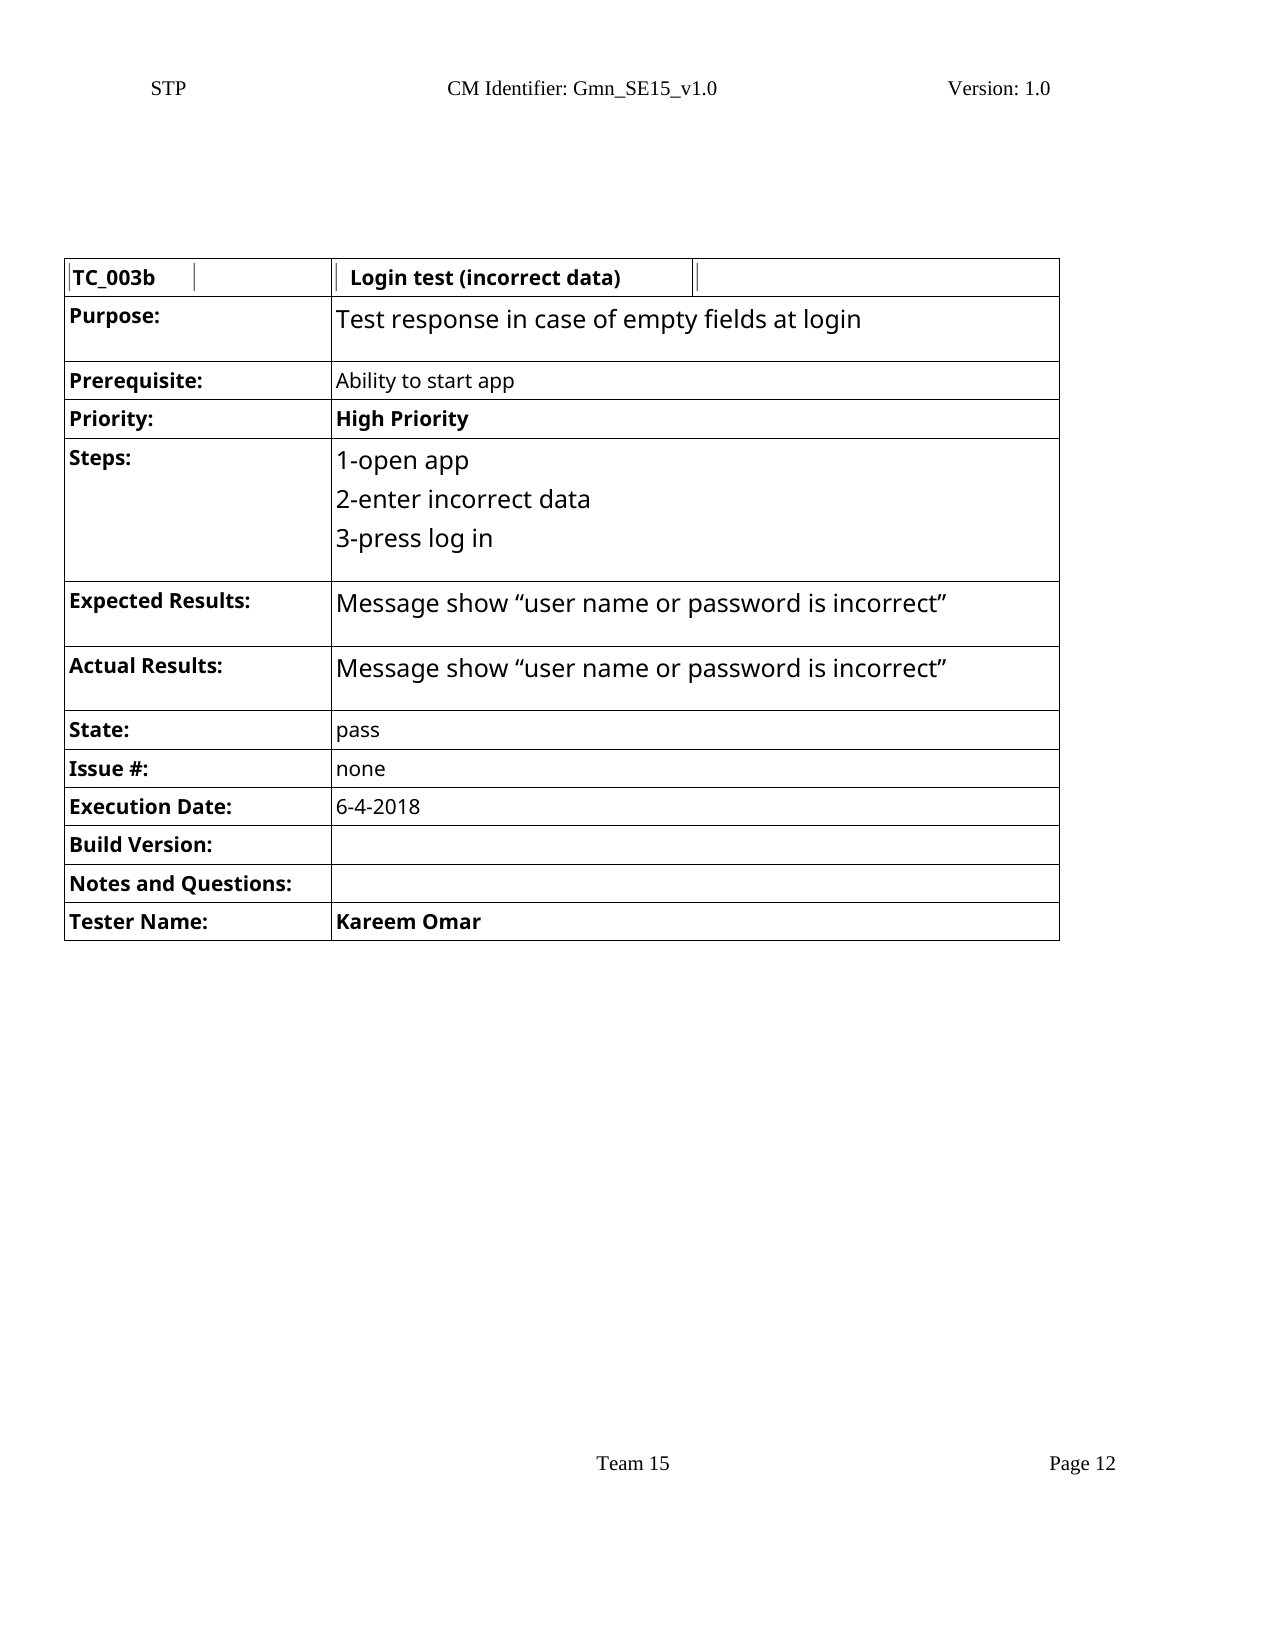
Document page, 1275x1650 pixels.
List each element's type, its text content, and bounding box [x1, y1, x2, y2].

table_cell Message show “user name or password is incorrect” [332, 582, 1059, 646]
table_cell Expected Results: [65, 582, 331, 646]
table_cell 6-4-2018 [332, 788, 1059, 825]
table_cell Issue #: [65, 750, 331, 787]
table_cell State: [65, 711, 331, 749]
table_header TC_003b [65, 259, 189, 296]
table_cell Prerequisite: [65, 362, 331, 399]
table_cell [332, 826, 1059, 864]
table_cell High Priority [332, 400, 1059, 438]
table_cell none [332, 750, 1059, 787]
table_cell Test response in case of empty fields at login [332, 297, 1059, 361]
table_cell Purpose: [65, 297, 331, 361]
table_cell Tester Name: [65, 903, 331, 940]
table_header [693, 259, 1059, 296]
table_cell Steps: [65, 439, 331, 581]
table_header [189, 259, 331, 296]
table_cell 1-open app 2-enter incorrect data 3-press log in [332, 439, 1059, 581]
table_cell Build Version: [65, 826, 331, 864]
table_cell Actual Results: [65, 647, 331, 710]
table_cell Ability to start app [332, 362, 1059, 399]
table_cell pass [332, 711, 1059, 749]
table_cell Message show “user name or password is incorrect” [332, 647, 1059, 710]
table_cell Execution Date: [65, 788, 331, 825]
table_cell [332, 865, 1059, 902]
table_cell Notes and Questions: [65, 865, 331, 902]
table_header Login test (incorrect data) [332, 259, 692, 296]
table_cell Kareem Omar [332, 903, 1059, 940]
table_cell Priority: [65, 400, 331, 438]
